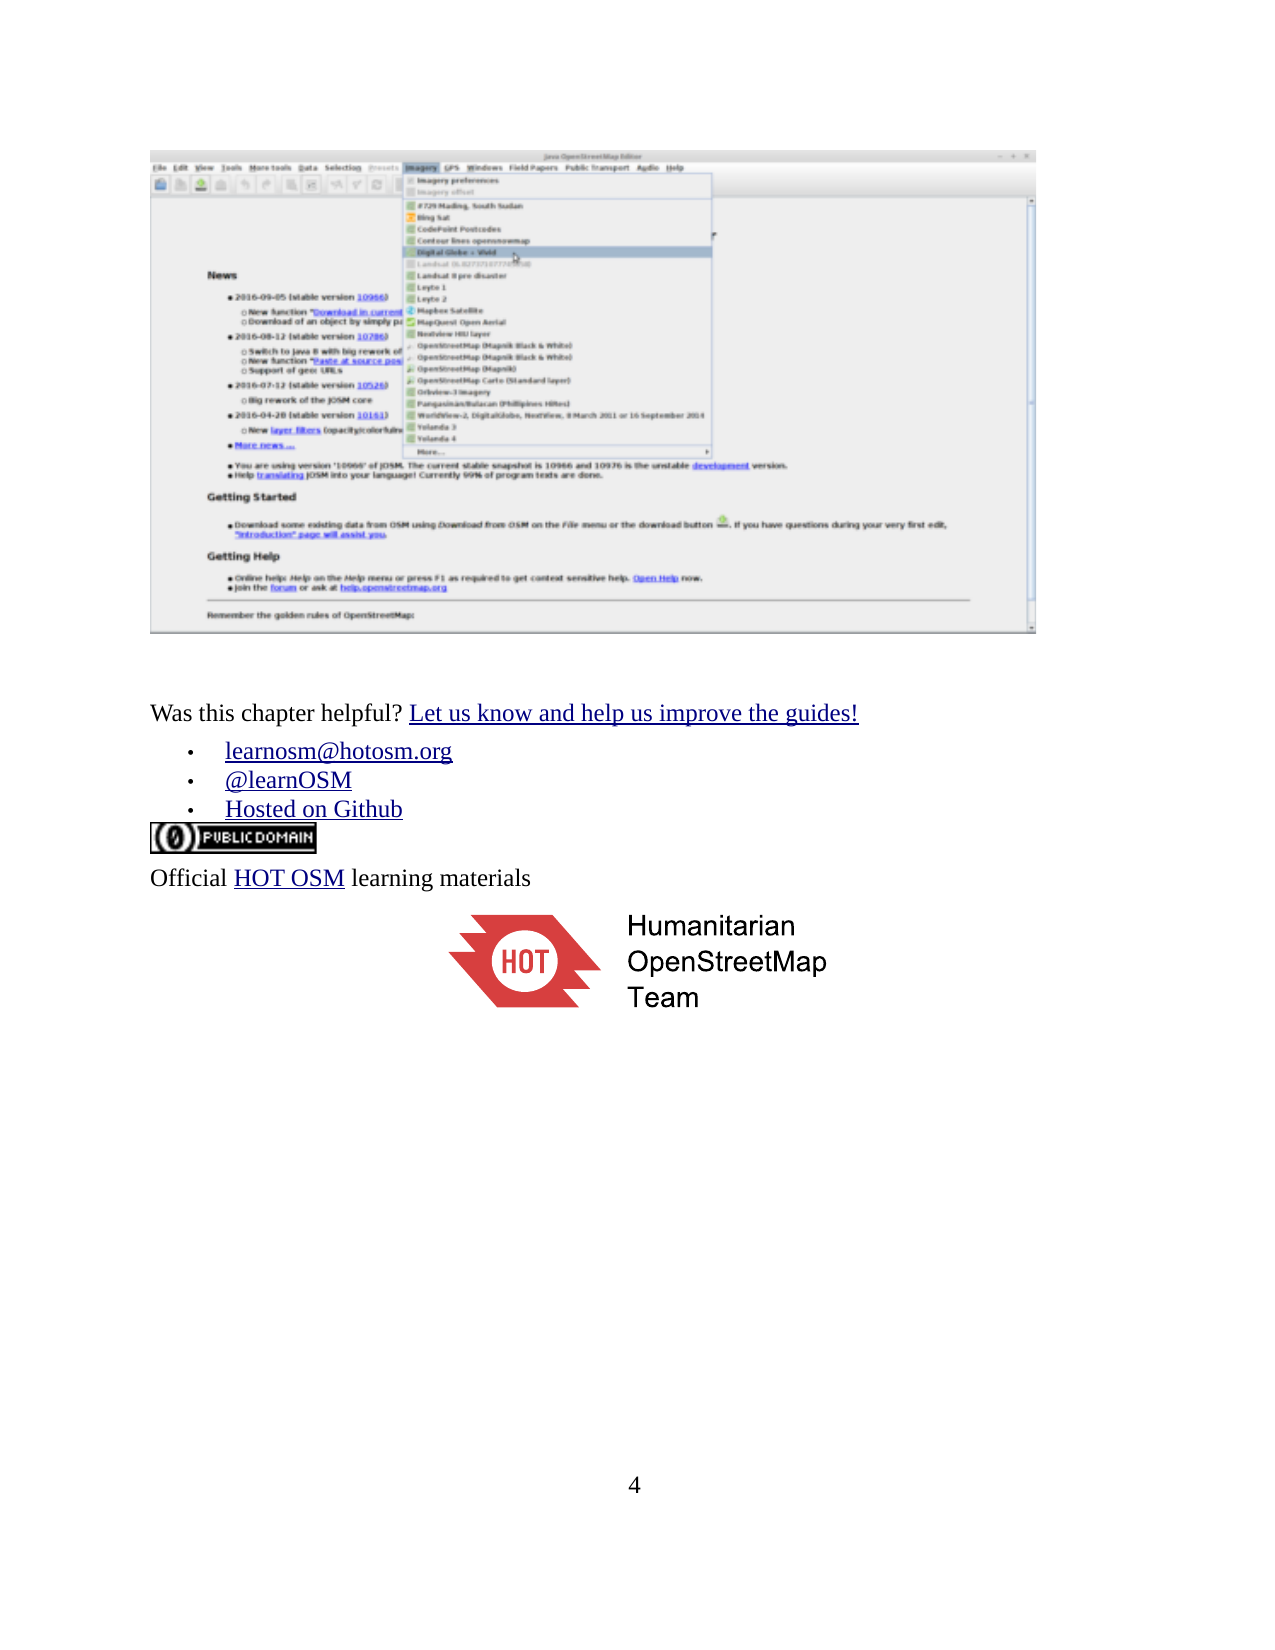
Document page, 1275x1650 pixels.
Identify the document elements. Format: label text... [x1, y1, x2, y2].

text Was this chapter helpful? Let us know and help us improve the guides! [150, 698, 1125, 727]
list learnosm@hotosm.org [187, 736, 1125, 765]
list @learnOSM [187, 765, 1125, 794]
text Official HOT OSM learning materials [150, 863, 1125, 891]
picture [150, 150, 1037, 634]
picture [150, 822, 317, 854]
list Hosted on Github [187, 794, 1125, 822]
